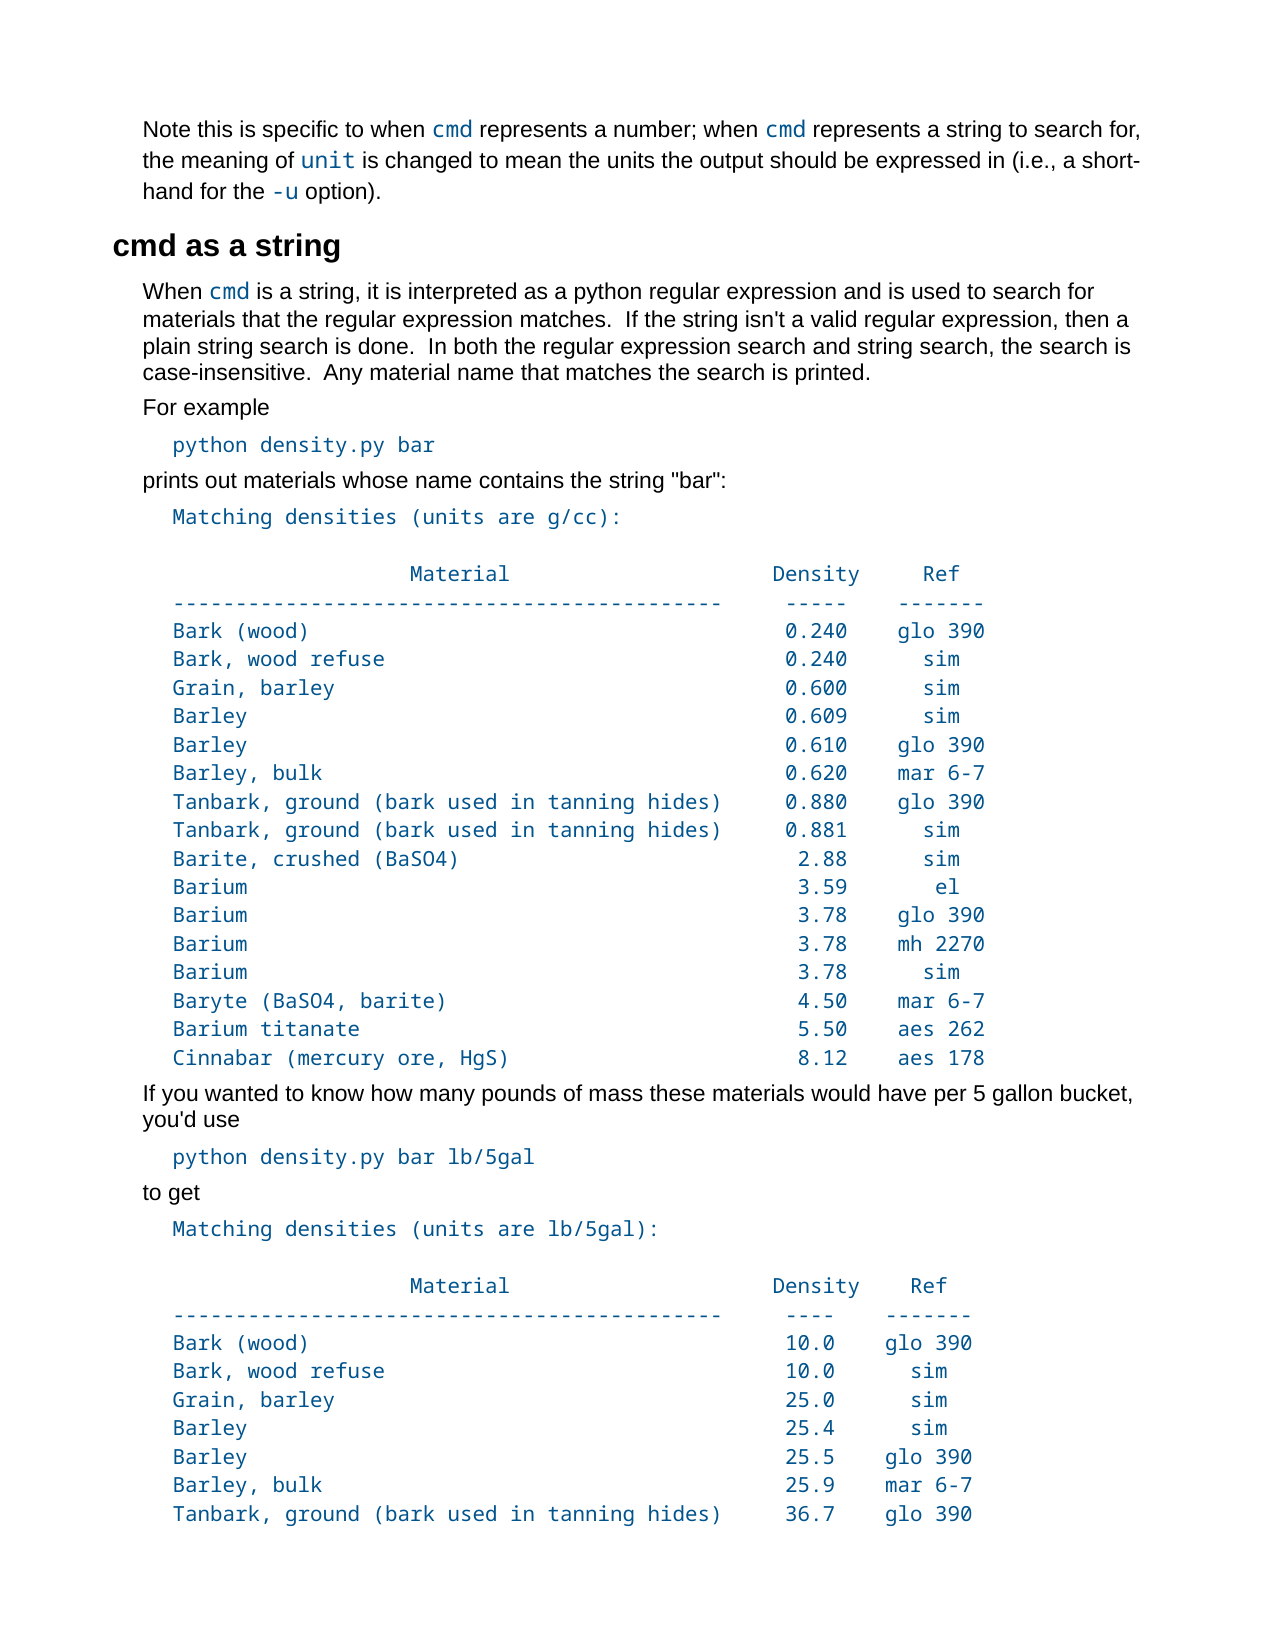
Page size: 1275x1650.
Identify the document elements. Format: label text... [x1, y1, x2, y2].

text Matching densities (units are g/cc): [172, 502, 1162, 531]
text Bark, wood refuse 10.0 sim [172, 1357, 1162, 1385]
text prints out materials whose name contains the string "bar": [142, 467, 1162, 493]
text Barium 3.59 el [172, 872, 1162, 901]
subtitle cmd as a string [112, 227, 1162, 263]
text Barley, bulk 0.620 mar 6-7 [172, 758, 1162, 787]
text Material Density Ref [172, 559, 1162, 588]
text -------------------------------------------- ---- ------- [172, 1300, 1162, 1328]
text Barley 0.610 glo 390 [172, 730, 1162, 758]
text Bark, wood refuse 0.240 sim [172, 644, 1162, 673]
text Barley 25.5 glo 390 [172, 1442, 1162, 1470]
text Bark (wood) 0.240 glo 390 [172, 616, 1162, 644]
text Barium titanate 5.50 aes 262 [172, 1014, 1162, 1043]
text Cinnabar (mercury ore, HgS) 8.12 aes 178 [172, 1043, 1162, 1071]
text Tanbark, ground (bark used in tanning hides) 36.7 glo 390 [172, 1499, 1162, 1527]
text Tanbark, ground (bark used in tanning hides) 0.880 glo 390 [172, 787, 1162, 815]
text Tanbark, ground (bark used in tanning hides) 0.881 sim [172, 815, 1162, 844]
text Matching densities (units are lb/5gal): [172, 1214, 1162, 1243]
text Barite, crushed (BaSO4) 2.88 sim [172, 844, 1162, 872]
text python density.py bar lb/5gal [172, 1142, 1162, 1170]
text Barley, bulk 25.9 mar 6-7 [172, 1470, 1162, 1499]
text python density.py bar [172, 430, 1162, 458]
text Bark (wood) 10.0 glo 390 [172, 1328, 1162, 1357]
text Material Density Ref [172, 1271, 1162, 1300]
text For example [142, 394, 1162, 421]
text Barley 25.4 sim [172, 1413, 1162, 1442]
text Baryte (BaSO4, barite) 4.50 mar 6-7 [172, 986, 1162, 1014]
text to get [142, 1179, 1162, 1206]
text Barley 0.609 sim [172, 701, 1162, 730]
text Grain, barley 25.0 sim [172, 1385, 1162, 1413]
text -------------------------------------------- ----- ------- [172, 588, 1162, 616]
text Barium 3.78 mh 2270 [172, 929, 1162, 957]
text Grain, barley 0.600 sim [172, 673, 1162, 701]
text Note this is specific to when cmd represents a number; when cmd represents a string to search for, the meaning of unit is changed to mean the units the output should be expressed in (i.e., a short-hand for the -u option). [142, 112, 1162, 206]
text Barium 3.78 glo 390 [172, 901, 1162, 929]
text If you wanted to know how many pounds of mass these materials would have per 5 gallon bucket, you'd use [142, 1080, 1162, 1133]
text When cmd is a string, it is interpreted as a python regular expression and is used to search for materials that the regular expression matches. If the string isn't a valid regular expression, then a plain string search is done. In both the regular expression search and string search, the search is case-insensitive. Any material name that matches the search is printed. [142, 275, 1162, 385]
text Barium 3.78 sim [172, 957, 1162, 986]
